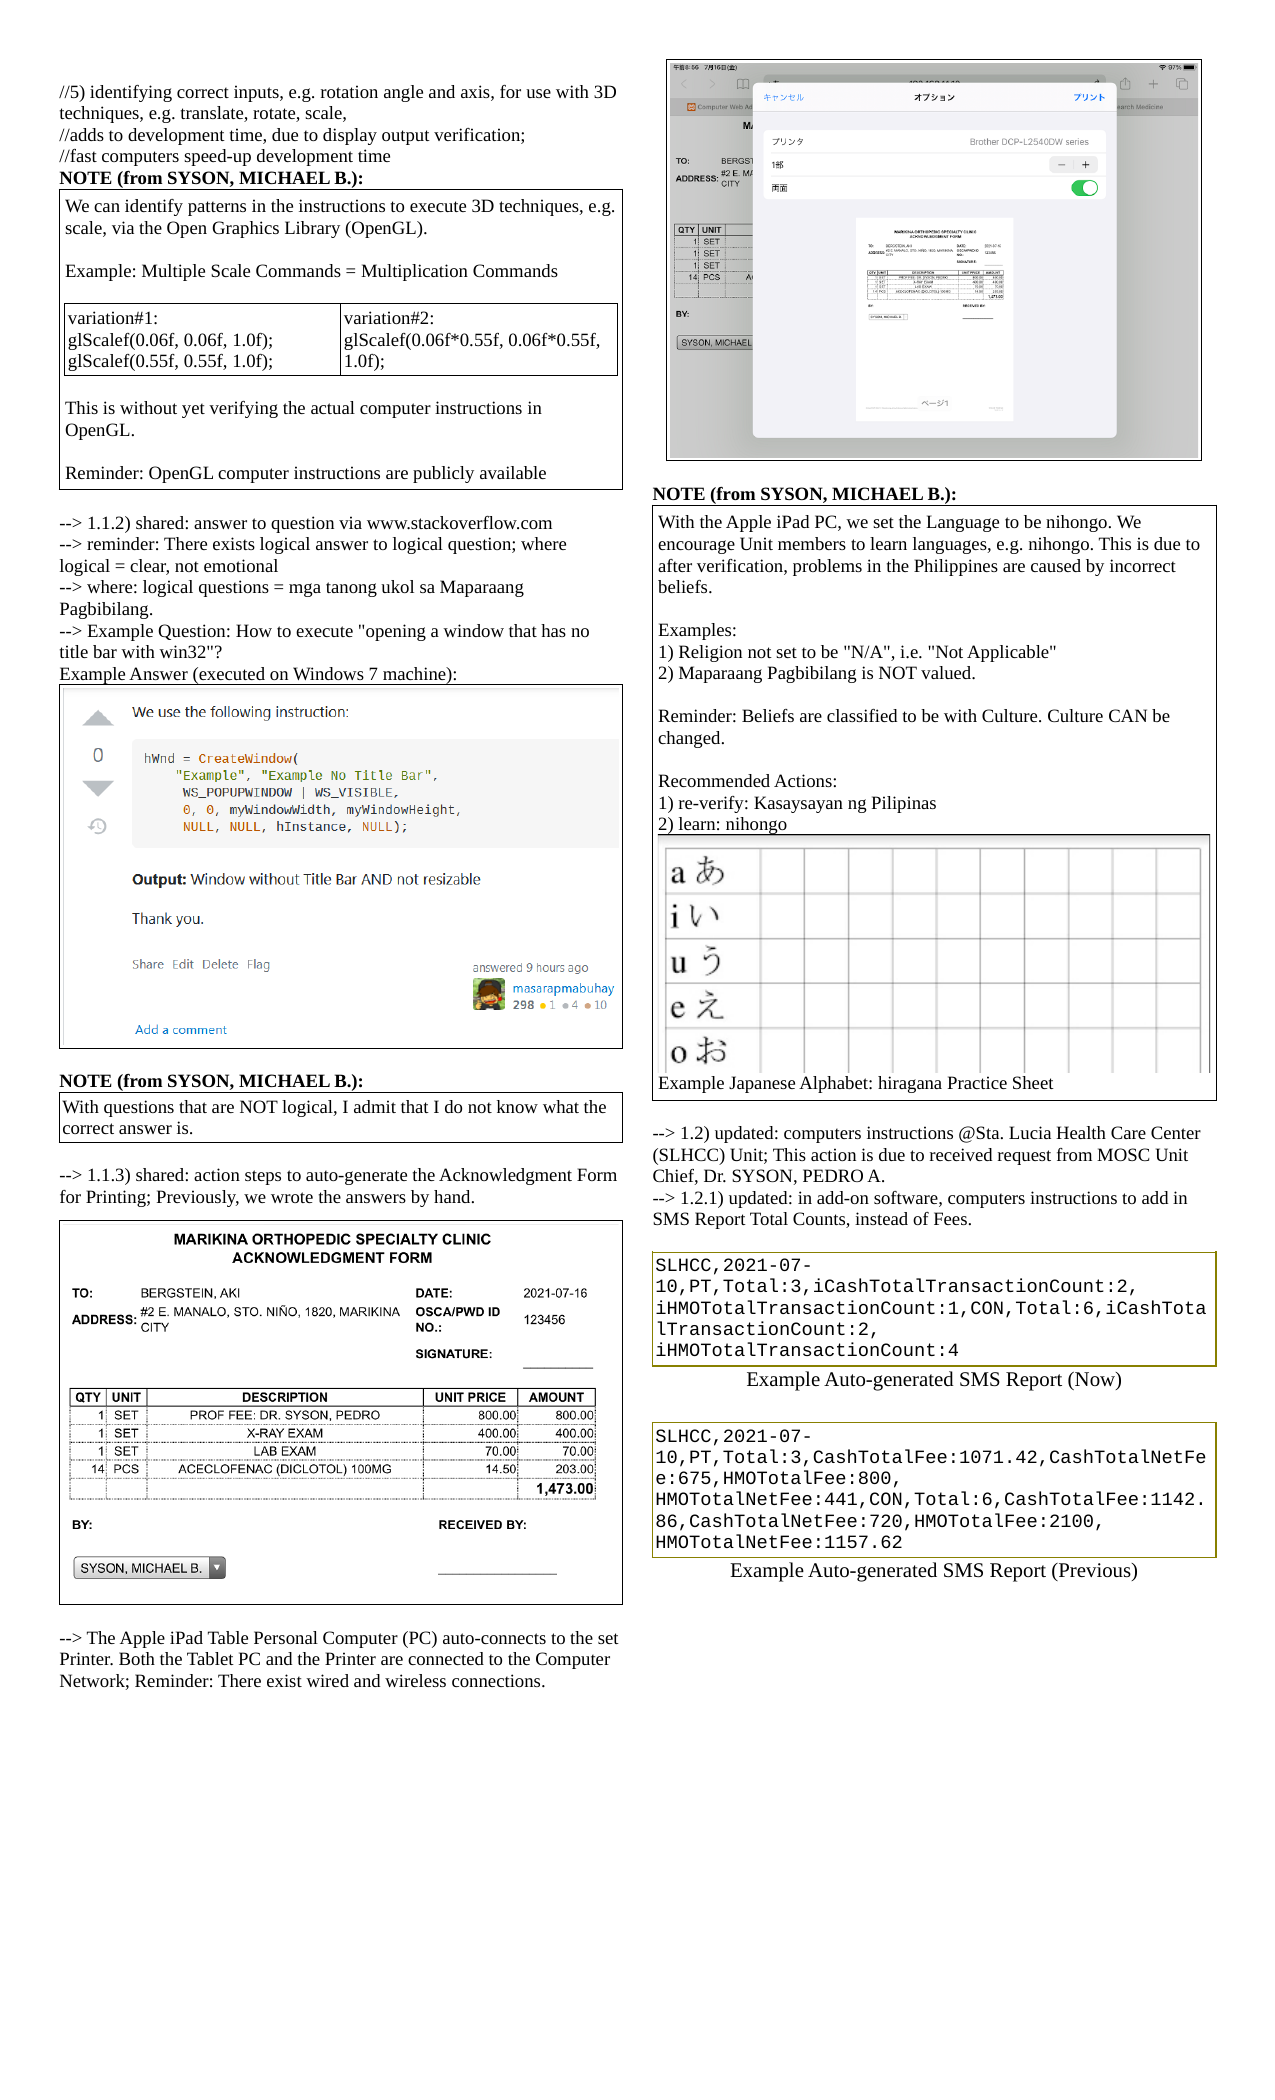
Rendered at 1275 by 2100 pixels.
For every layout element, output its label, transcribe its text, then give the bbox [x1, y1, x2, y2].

table_header With the Apple iPad PC, we set the Language to be nihongo. We encourage Unit members to learn languages, e.g. nihongo. This is due to after verification, problems in the Philippines are caused by incorrect beliefs. Examples: 1) Religion not set to be "N/A", i.e. "Not Applicable" 2) Maparaang Pagbibilang is NOT valued. Reminder: Beliefs are classified to be with Culture. Culture CAN be changed. Recommended Actions: 1) re-verify: Kasaysayan ng Pilipinas 2) learn: nihongo Example Japanese Alphabet: hiragana Practice Sheet [653, 506, 1216, 1099]
text Example Auto-generated SMS Report (Previous) [652, 1558, 1216, 1582]
table_header variation#2: glScalef(0.06f*0.55f, 0.06f*0.55f, 1.0f); [341, 304, 617, 374]
text //5) identifying correct inputs, e.g. rotation angle and axis, for use with 3D techniques, e.g. translate, rotate, scale, [59, 81, 623, 124]
picture [670, 63, 1199, 458]
picture [63, 1224, 619, 1601]
table_header We can identify patterns in the instructions to execute 3D techniques, e.g. scale, via the Open Graphics Library (OpenGL). Example: Multiple Scale Commands = Multiplication Commands This is without yet verifying the actual computer instructions in OpenGL. Reminder: OpenGL computer instructions are publicly available [60, 190, 622, 489]
text NOTE (from SYSON, MICHAEL B.): [59, 1070, 623, 1092]
text --> The Apple iPad Table Personal Computer (PC) auto-connects to the set Printer. Both the Tablet PC and the Printer are connected to the Computer Network; Reminder: There exist wired and wireless connections. [59, 1627, 623, 1691]
text //fast computers speed-up development time [59, 145, 623, 167]
text Example Answer (executed on Windows 7 machine): [59, 663, 623, 684]
table_header SLHCC,2021-07-10,PT,Total:3,iCashTotalTransactionCount:2, iHMOTotalTransactionCount:1,CON,Total:6,iCashTotalTransactionCount:2, iHMOTotalTransactionCount:4 [653, 1253, 1215, 1365]
picture [63, 688, 619, 1045]
text --> 1.1.3) shared: action steps to auto-generate the Acknowledgment Form for Printing; Previously, we wrote the answers by hand. [59, 1164, 623, 1207]
text --> where: logical questions = mga tanong ukol sa Maparaang Pagbibilang. [59, 576, 623, 619]
table_header SLHCC,2021-07-10,PT,Total:3,CashTotalFee:1071.42,CashTotalNetFee:675,HMOTotalFee:800, HMOTotalNetFee:441,CON,Total:6,CashTotalFee:1142.86,CashTotalNetFee:720,HMOTotalFee:2100, HMOTotalNetFee:1157.62 [653, 1423, 1215, 1557]
text Example Auto-generated SMS Report (Now) [652, 1367, 1216, 1391]
table_header With questions that are NOT logical, I admit that I do not know what the correct answer is. [60, 1093, 622, 1142]
text NOTE (from SYSON, MICHAEL B.): [652, 483, 1216, 504]
text --> 1.1.2) shared: answer to question via www.stackoverflow.com [59, 512, 623, 533]
text //adds to development time, due to display output verification; [59, 124, 623, 145]
text --> 1.2.1) updated: in add-on software, computers instructions to add in SMS Report Total Counts, instead of Fees. [652, 1187, 1216, 1230]
table_header variation#1: glScalef(0.06f, 0.06f, 1.0f); glScalef(0.55f, 0.55f, 1.0f); [65, 304, 340, 374]
text NOTE (from SYSON, MICHAEL B.): [59, 167, 623, 188]
text --> Example Question: How to execute "opening a window that has no title bar with win32"? [59, 619, 623, 663]
picture [657, 834, 1211, 1073]
text --> 1.2) updated: computers instructions @Sta. Lucia Health Care Center (SLHCC) Unit; This action is due to received request from MOSC Unit Chief, Dr. SYSON, PEDRO A. [652, 1122, 1216, 1187]
text --> reminder: There exists logical answer to logical question; where logical = clear, not emotional [59, 533, 623, 576]
